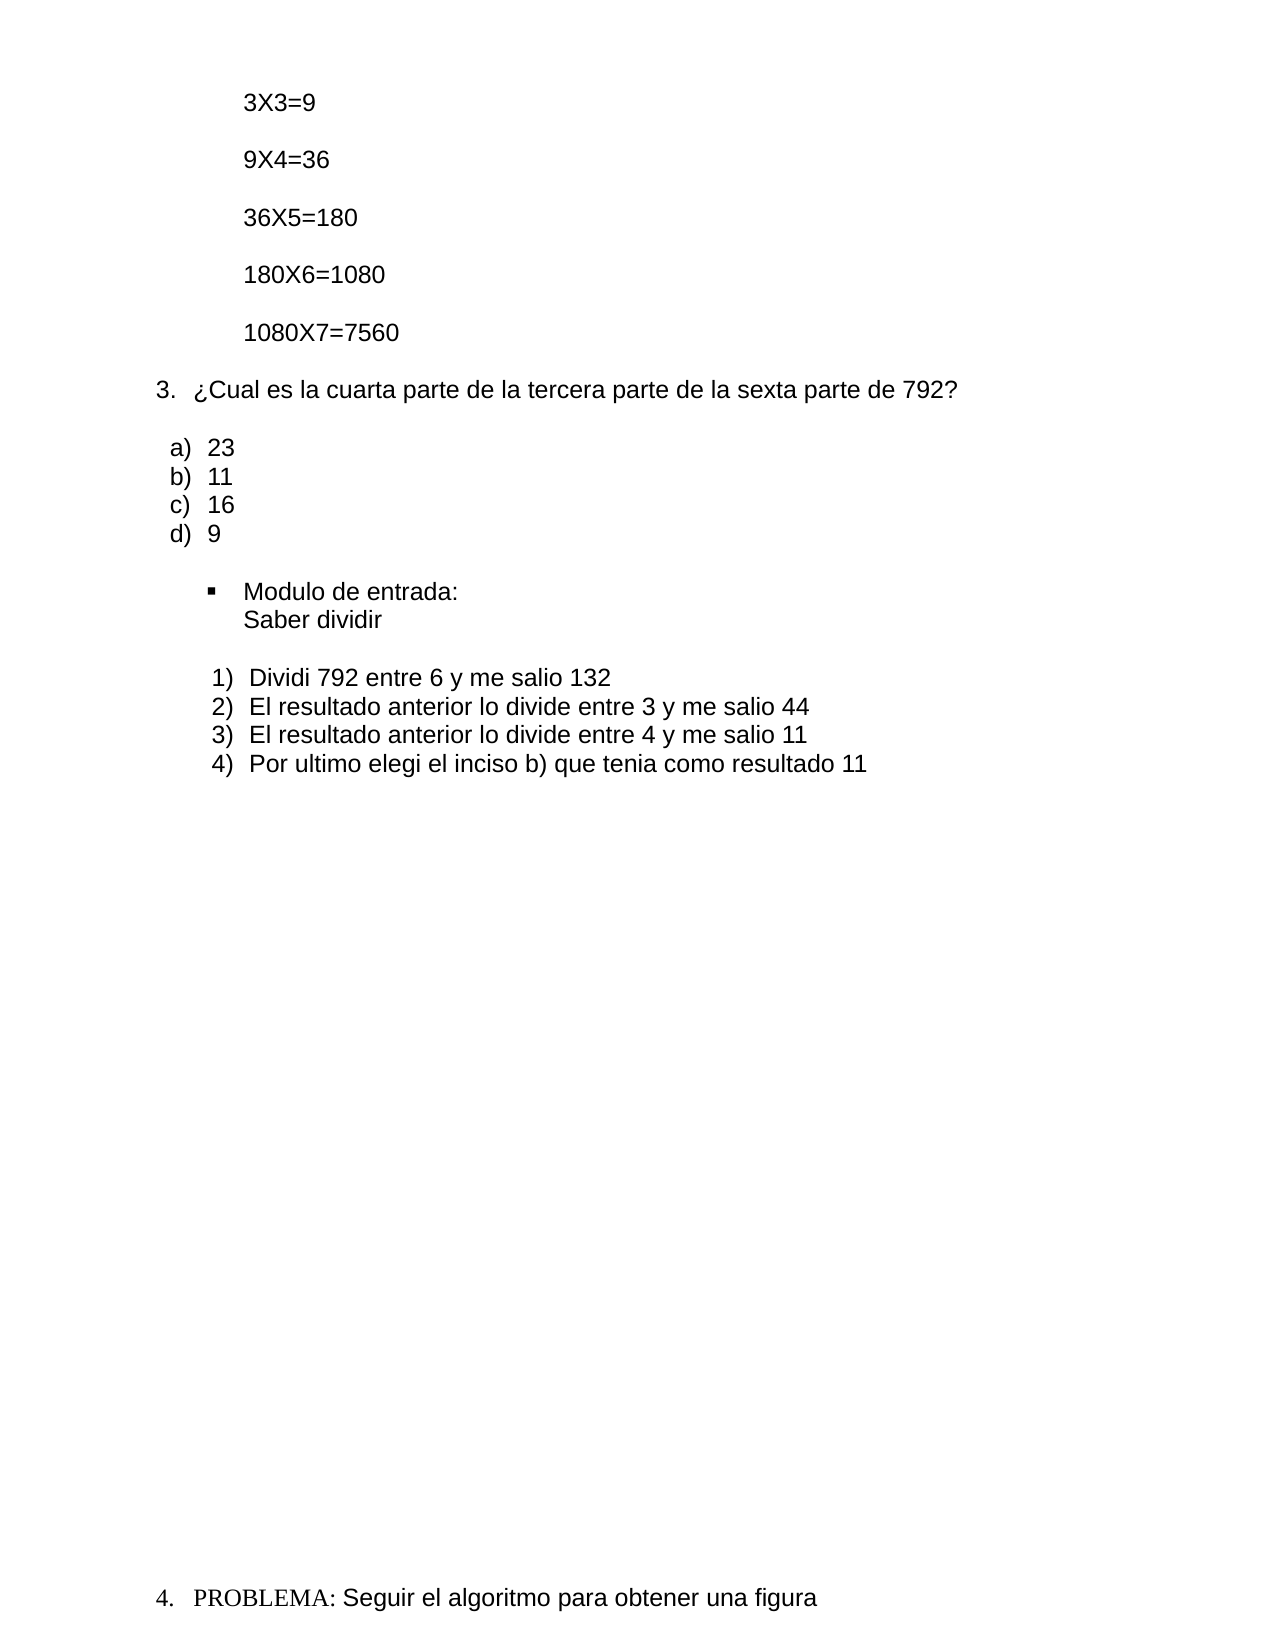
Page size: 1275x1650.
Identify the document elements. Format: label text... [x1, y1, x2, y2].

list ¿Cual es la cuarta parte de la tercera parte de la sexta parte de 792? [156, 375, 1205, 404]
list Dividi 792 entre 6 y me salio 132 [211, 663, 1205, 692]
text Saber dividir [243, 606, 1205, 634]
list Por ultimo elegi el inciso b) que tenia como resultado 11 [211, 749, 1205, 778]
list 11 [169, 462, 1205, 490]
list 16 [169, 490, 1205, 519]
text 36X5=180 [243, 203, 1205, 232]
list El resultado anterior lo divide entre 4 y me salio 11 [211, 721, 1205, 749]
text 9X4=36 [243, 145, 1205, 174]
list El resultado anterior lo divide entre 3 y me salio 44 [211, 692, 1205, 721]
list PROBLEMA: Seguir el algoritmo para obtener una figura [156, 1583, 1205, 1612]
text 1080X7=7560 [243, 318, 1205, 347]
list 23 [169, 433, 1205, 462]
text 3X3=9 [243, 88, 1205, 117]
text 180X6=1080 [243, 260, 1205, 289]
list 9 [169, 519, 1205, 548]
list Modulo de entrada: [206, 577, 1205, 606]
